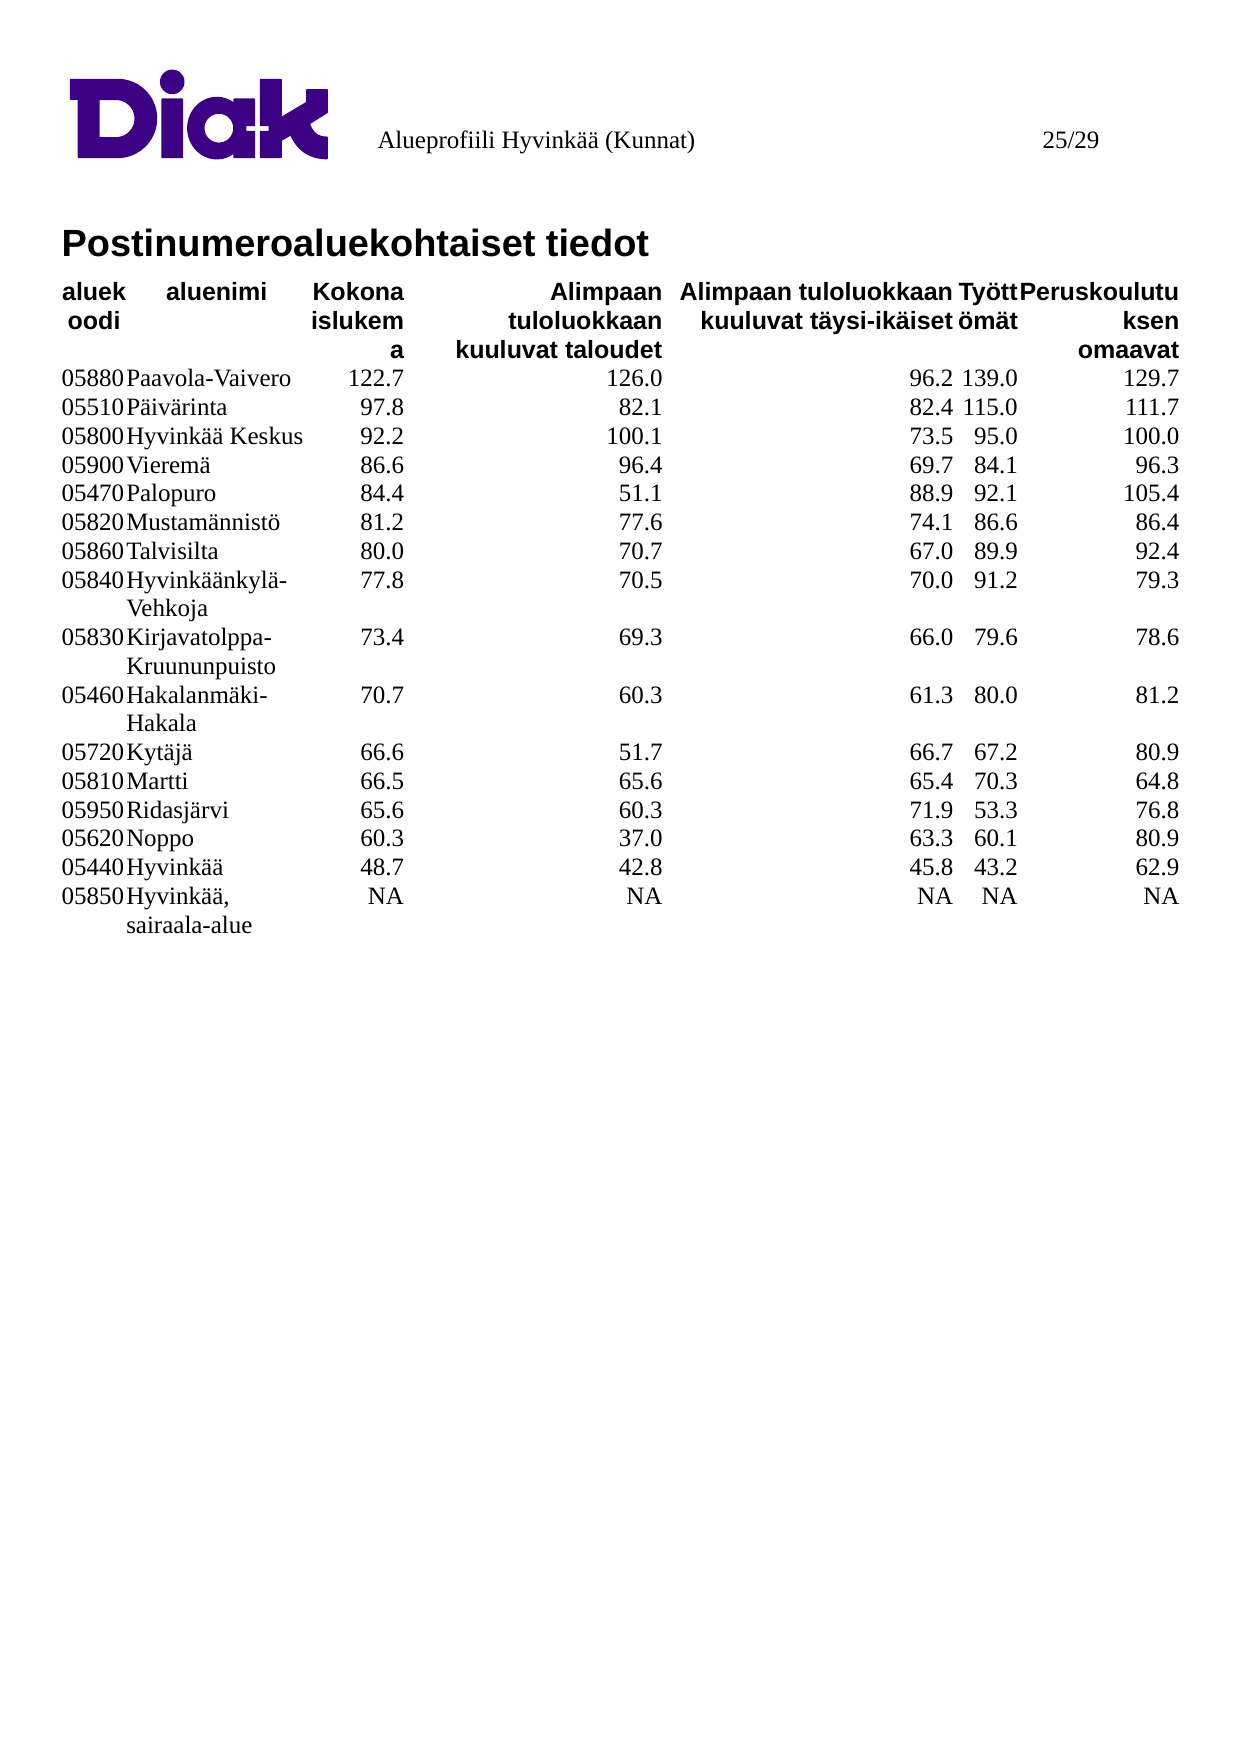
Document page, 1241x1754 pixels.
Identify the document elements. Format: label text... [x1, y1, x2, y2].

table_cell 60.3 [404, 795, 662, 823]
table_cell NA [662, 881, 953, 938]
table_cell Martti [126, 766, 307, 795]
table_cell 43.2 [953, 852, 1017, 881]
table_cell 115.0 [953, 392, 1017, 421]
table_cell 92.2 [307, 421, 404, 450]
table_cell 69.7 [662, 450, 953, 478]
table_cell 91.2 [953, 565, 1017, 622]
table_cell 80.0 [307, 536, 404, 565]
table_cell 80.9 [1018, 824, 1179, 852]
table_cell 51.7 [404, 737, 662, 766]
table_cell 80.0 [953, 680, 1017, 737]
table_cell NA [404, 881, 662, 938]
table_cell 65.6 [307, 795, 404, 823]
table_cell 05880 [61, 364, 126, 392]
table_cell 86.6 [307, 450, 404, 478]
table_cell 60.1 [953, 824, 1017, 852]
table_cell 63.3 [662, 824, 953, 852]
table_cell 89.9 [953, 536, 1017, 565]
table_cell 96.3 [1018, 450, 1179, 478]
table_cell 66.5 [307, 766, 404, 795]
table_cell 05950 [61, 795, 126, 823]
table_cell 122.7 [307, 364, 404, 392]
table_cell 05850 [61, 881, 126, 938]
table_cell 81.2 [307, 507, 404, 536]
table_cell 70.7 [307, 680, 404, 737]
table_cell 05510 [61, 392, 126, 421]
table_cell 66.6 [307, 737, 404, 766]
table_cell 65.4 [662, 766, 953, 795]
table_cell Kirjavatolppa-Kruununpuisto [126, 622, 307, 680]
table_cell 05620 [61, 824, 126, 852]
table_cell 05810 [61, 766, 126, 795]
table_cell 74.1 [662, 507, 953, 536]
table_cell Vieremä [126, 450, 307, 478]
table_cell Palopuro [126, 479, 307, 507]
table_header Alimpaan tuloluokkaan kuuluvat täysi-ikäiset [662, 277, 953, 363]
table_cell 92.1 [953, 479, 1017, 507]
table_cell 42.8 [404, 852, 662, 881]
table_header Peruskoulutuksen omaavat [1018, 277, 1179, 363]
table_cell 139.0 [953, 364, 1017, 392]
table_cell 67.0 [662, 536, 953, 565]
table_cell 96.2 [662, 364, 953, 392]
table_cell 05800 [61, 421, 126, 450]
table_cell 48.7 [307, 852, 404, 881]
subtitle Postinumeroaluekohtaiset tiedot [61, 221, 1179, 265]
table_cell 80.9 [1018, 737, 1179, 766]
table_cell 65.6 [404, 766, 662, 795]
table_cell 71.9 [662, 795, 953, 823]
table_cell 95.0 [953, 421, 1017, 450]
table_cell 05830 [61, 622, 126, 680]
table_cell 05440 [61, 852, 126, 881]
table_cell 69.3 [404, 622, 662, 680]
table_cell 37.0 [404, 824, 662, 852]
table_cell 126.0 [404, 364, 662, 392]
table_cell 78.6 [1018, 622, 1179, 680]
table_cell 84.1 [953, 450, 1017, 478]
table_cell 82.4 [662, 392, 953, 421]
table_cell 05470 [61, 479, 126, 507]
table_cell 70.7 [404, 536, 662, 565]
table_cell 70.3 [953, 766, 1017, 795]
table_cell 70.0 [662, 565, 953, 622]
table_cell 60.3 [404, 680, 662, 737]
table_cell Noppo [126, 824, 307, 852]
table_cell 05460 [61, 680, 126, 737]
table_cell NA [1018, 881, 1179, 938]
table_cell 05820 [61, 507, 126, 536]
table_cell 105.4 [1018, 479, 1179, 507]
table_cell 82.1 [404, 392, 662, 421]
table_cell Hakalanmäki-Hakala [126, 680, 307, 737]
table_cell 66.7 [662, 737, 953, 766]
table_cell Mustamännistö [126, 507, 307, 536]
table_cell 62.9 [1018, 852, 1179, 881]
table_cell 96.4 [404, 450, 662, 478]
table_header Alimpaan tuloluokkaan kuuluvat taloudet [404, 277, 662, 363]
table_cell Ridasjärvi [126, 795, 307, 823]
table_cell NA [953, 881, 1017, 938]
table_cell NA [307, 881, 404, 938]
table_cell Päivärinta [126, 392, 307, 421]
table_cell 100.1 [404, 421, 662, 450]
table_cell 77.8 [307, 565, 404, 622]
table_cell 53.3 [953, 795, 1017, 823]
table_cell 73.4 [307, 622, 404, 680]
table_header aluekoodi [61, 277, 126, 363]
table_cell 79.6 [953, 622, 1017, 680]
table_cell Talvisilta [126, 536, 307, 565]
table_cell 45.8 [662, 852, 953, 881]
table_cell Hyvinkää, sairaala-alue [126, 881, 307, 938]
table_cell Hyvinkäänkylä-Vehkoja [126, 565, 307, 622]
table_cell 51.1 [404, 479, 662, 507]
table_cell 88.9 [662, 479, 953, 507]
table_cell Paavola-Vaivero [126, 364, 307, 392]
table_cell 81.2 [1018, 680, 1179, 737]
table_cell 64.8 [1018, 766, 1179, 795]
table_cell 111.7 [1018, 392, 1179, 421]
table_header Kokonaislukema [307, 277, 404, 363]
table_cell 70.5 [404, 565, 662, 622]
table_cell 92.4 [1018, 536, 1179, 565]
table_cell 100.0 [1018, 421, 1179, 450]
table_cell Hyvinkää [126, 852, 307, 881]
table_cell 67.2 [953, 737, 1017, 766]
table_cell Kytäjä [126, 737, 307, 766]
table_cell 129.7 [1018, 364, 1179, 392]
table_cell 05900 [61, 450, 126, 478]
table_cell 97.8 [307, 392, 404, 421]
table_cell 84.4 [307, 479, 404, 507]
table_cell Hyvinkää Keskus [126, 421, 307, 450]
table_header Työttömät [953, 277, 1017, 363]
table_cell 86.6 [953, 507, 1017, 536]
table_cell 60.3 [307, 824, 404, 852]
table_cell 86.4 [1018, 507, 1179, 536]
table_cell 05720 [61, 737, 126, 766]
table_header aluenimi [126, 277, 307, 363]
table_cell 79.3 [1018, 565, 1179, 622]
table_cell 77.6 [404, 507, 662, 536]
table_cell 05840 [61, 565, 126, 622]
table_cell 76.8 [1018, 795, 1179, 823]
table_cell 61.3 [662, 680, 953, 737]
table_cell 73.5 [662, 421, 953, 450]
table_cell 66.0 [662, 622, 953, 680]
table_cell 05860 [61, 536, 126, 565]
